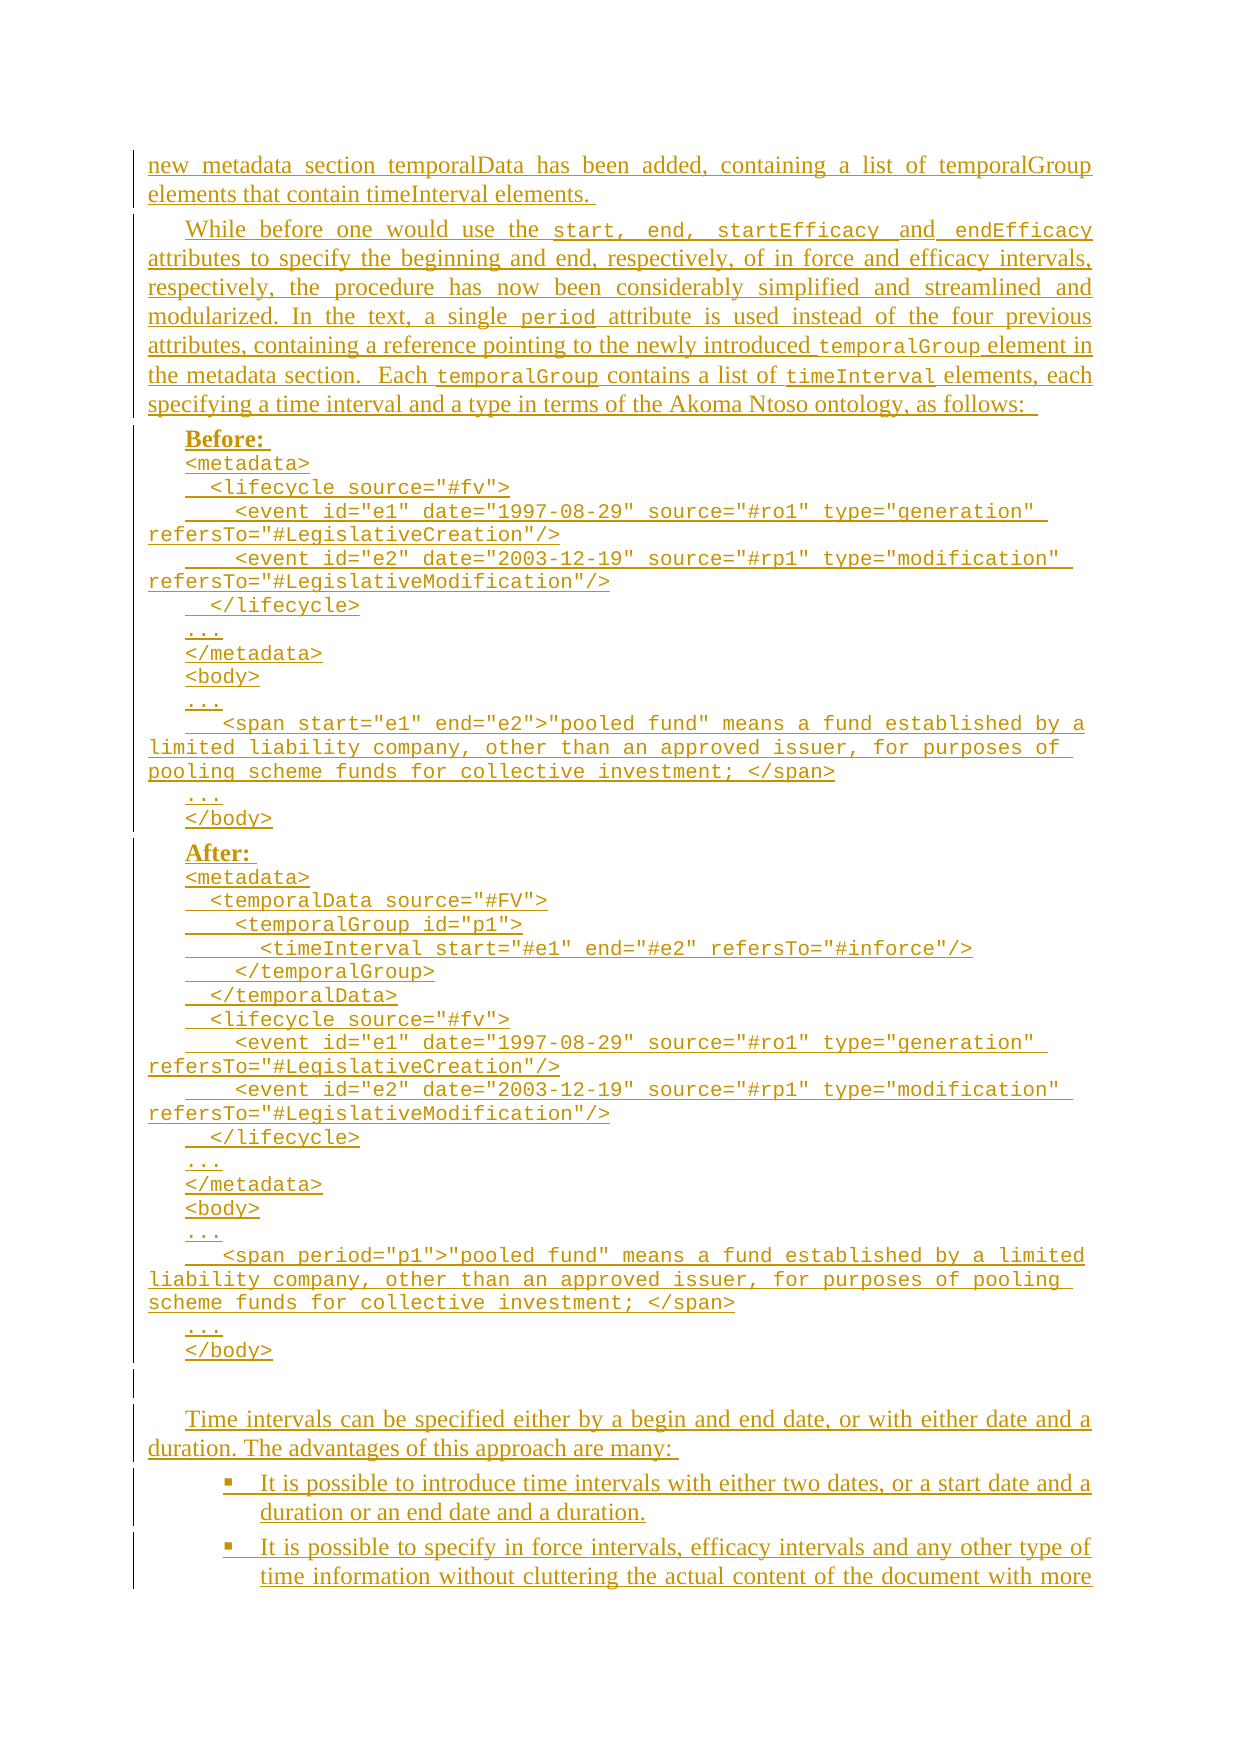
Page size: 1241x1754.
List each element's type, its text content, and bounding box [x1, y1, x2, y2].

text ... [148, 1150, 1092, 1174]
text <event id="e1" date="1997-08-29" source="#ro1" type="generation" refersTo="#LegislativeCreation"/> [148, 1032, 1092, 1079]
text <timeInterval start="#e1" end="#e2" refersTo="#inforce"/> [148, 938, 1092, 961]
text </body> [148, 808, 1092, 832]
text ... [148, 619, 1092, 642]
text <lifecycle source="#fv"> [148, 477, 1092, 501]
text Before: [148, 424, 1092, 453]
text Time intervals can be specified either by a begin and end date, or with either date and a duration. The advantages of this approach are many: [148, 1404, 1092, 1462]
text <event id="e2" date="2003-12-19" source="#rp1" type="modification" refersTo="#LegislativeModification"/> [148, 1079, 1092, 1127]
text <metadata> [148, 453, 1092, 477]
list time information without cluttering the actual content of the document with more [222, 1558, 1092, 1589]
text After: [148, 838, 1092, 867]
text <event id="e1" date="1997-08-29" source="#ro1" type="generation" refersTo="#LegislativeCreation"/> [148, 501, 1092, 548]
list It is possible to introduce time intervals with either two dates, or a start date and a [222, 1468, 1092, 1493]
text ... [148, 690, 1092, 713]
text elements that contain timeInterval elements. [148, 176, 1092, 207]
text <temporalData source="#FV"> [148, 890, 1092, 914]
text attributes, containing a reference pointing to the newly introduced temporalGroup element in [148, 327, 1092, 356]
text </temporalData> [148, 985, 1092, 1008]
text ... [148, 1316, 1092, 1339]
text <body> [148, 1198, 1092, 1221]
text <event id="e2" date="2003-12-19" source="#rp1" type="modification" refersTo="#LegislativeModification"/> [148, 548, 1092, 595]
text </metadata> [148, 1174, 1092, 1198]
text <temporalGroup id="p1"> [148, 914, 1092, 938]
text <lifecycle source="#fv"> [148, 1008, 1092, 1032]
text </metadata> [148, 642, 1092, 666]
text <span period="p1">"pooled fund" means a fund established by a limited liability company, other than an approved issuer, for purposes of pooling scheme funds for collective investment; </span> [148, 1245, 1092, 1316]
text </lifecycle> [148, 1127, 1092, 1150]
text </temporalGroup> [148, 961, 1092, 985]
text respectively, the procedure has now been considerably simplified and streamlined and [148, 270, 1092, 297]
text ... [148, 784, 1092, 808]
text <span start="e1" end="e2">"pooled fund" means a fund established by a limited liability company, other than an approved issuer, for purposes of pooling scheme funds for collective investment; </span> [148, 713, 1092, 784]
text </lifecycle> [148, 595, 1092, 619]
text While before one would use the start, end, startEfficacy and endEfficacy attributes to specify the beginning and end, respectively, of in force and efficacy intervals, [148, 214, 1092, 268]
list duration or an end date and a duration. [222, 1494, 1092, 1526]
text the metadata section. Each temporalGroup contains a list of timeInterval elements, each [148, 357, 1092, 385]
text specifying a time interval and a type in terms of the Akoma Ntoso ontology, as follows: [148, 386, 1092, 418]
text modularized. In the text, a single period attribute is used instead of the four previous [148, 298, 1092, 326]
text <body> [148, 666, 1092, 690]
text <metadata> [148, 867, 1092, 890]
list It is possible to specify in force intervals, efficacy intervals and any other type of [222, 1532, 1092, 1557]
text ... [148, 1221, 1092, 1245]
text new metadata section temporalData has been added, containing a list of temporalGroup [148, 150, 1092, 175]
text </body> [148, 1339, 1092, 1363]
